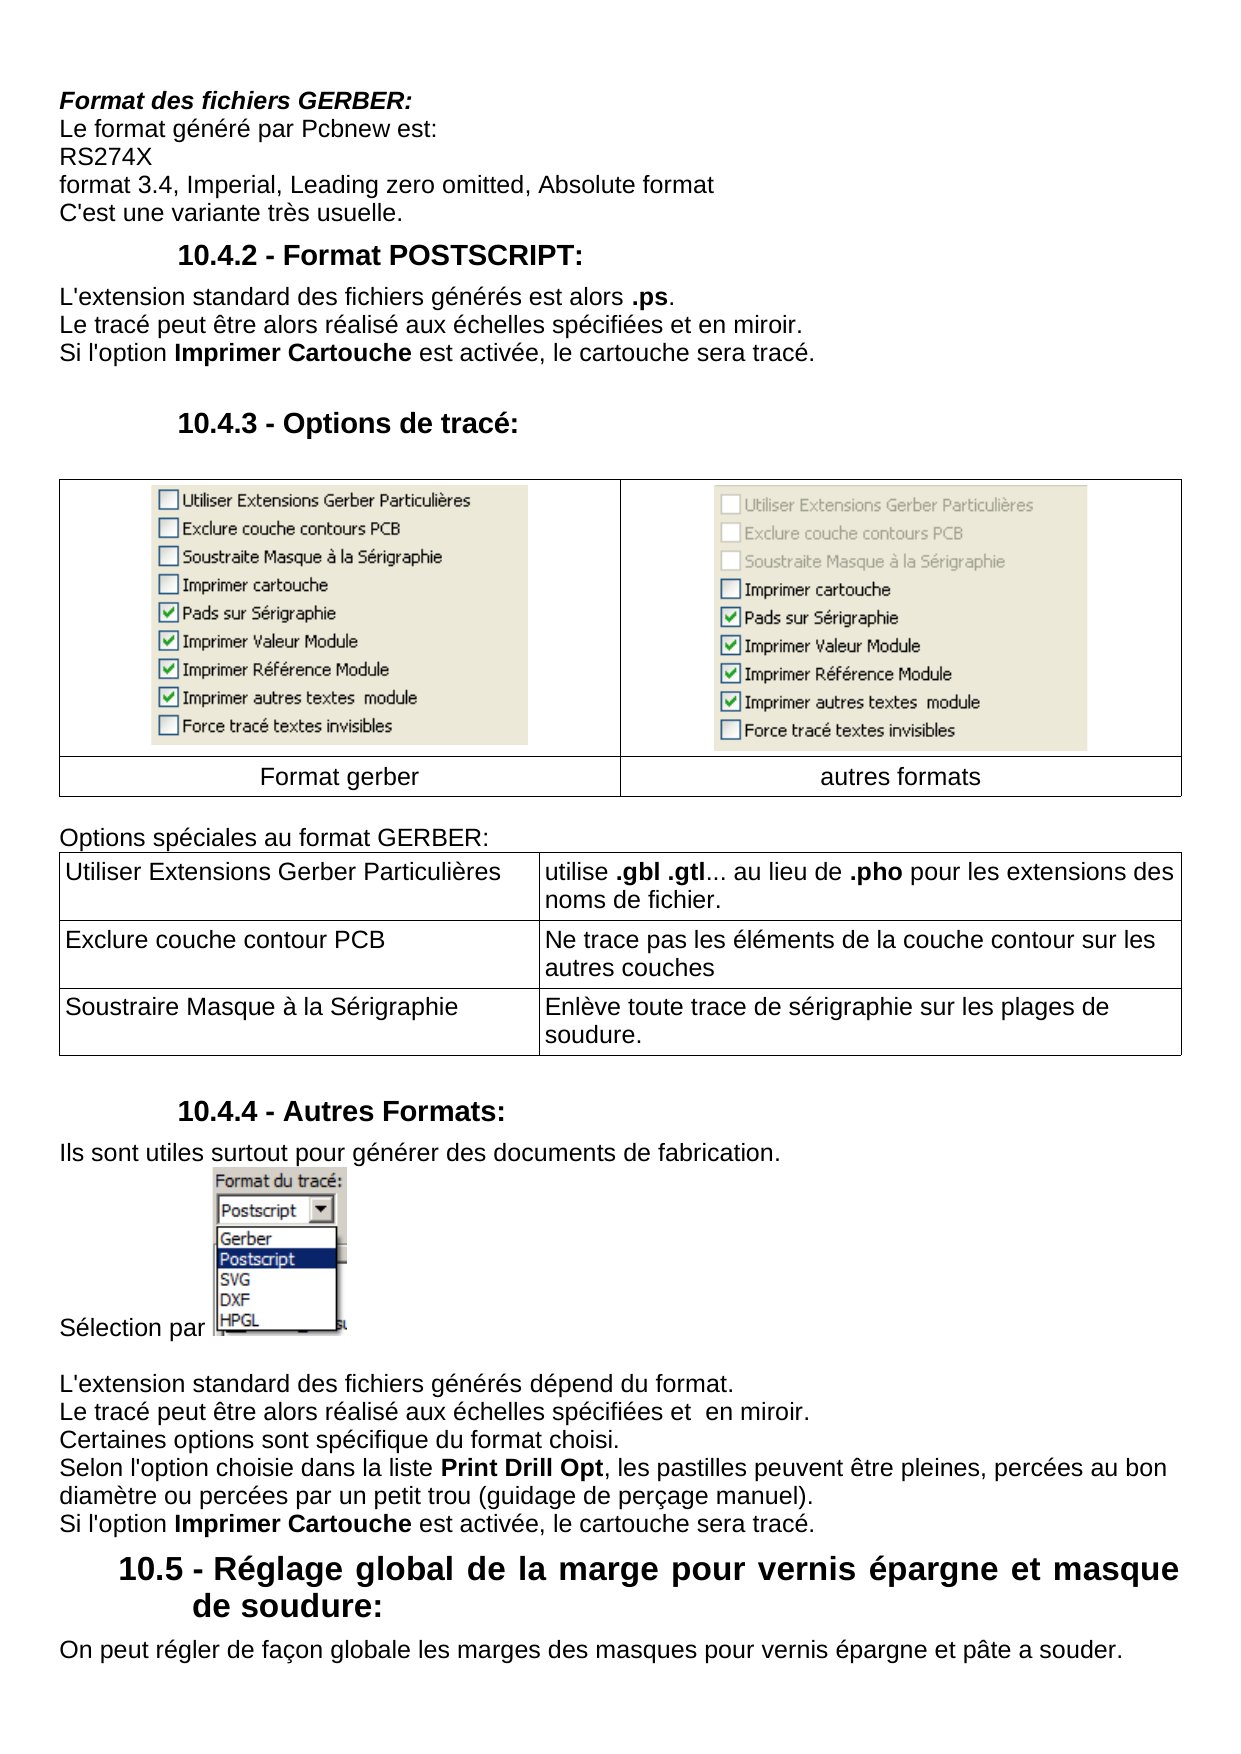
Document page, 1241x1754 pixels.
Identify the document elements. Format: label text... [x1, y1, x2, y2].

subtitle Autres Formats: [177, 1095, 1181, 1127]
subtitle Réglage global de la marge pour vernis épargne et masque de soudure: [118, 1549, 1181, 1624]
table_cell Enlève toute trace de sérigraphie sur les plages de soudure. [540, 989, 1181, 1055]
text L'extension standard des fichiers générés dépend du format. [59, 1369, 1181, 1398]
picture [212, 1167, 347, 1336]
text Sélection par [59, 1167, 1181, 1342]
text On peut régler de façon globale les marges des masques pour vernis épargne et pâte a souder. [59, 1636, 1181, 1664]
text L'extension standard des fichiers générés est alors .ps. [59, 283, 1181, 311]
table_cell Ne trace pas les éléments de la couche contour sur les autres couches [540, 921, 1181, 988]
table_header Utiliser Extensions Gerber Particulières [60, 853, 539, 920]
table_cell Soustraire Masque à la Sérigraphie [60, 989, 539, 1055]
text Si l'option Imprimer Cartouche est activée, le cartouche sera tracé. [59, 339, 1181, 367]
text format 3.4, Imperial, Leading zero omitted, Absolute format [59, 171, 1181, 199]
text Le format généré par Pcbnew est: [59, 115, 1181, 143]
text Si l'option Imprimer Cartouche est activée, le cartouche sera tracé. [59, 1510, 1181, 1538]
table_header utilise .gbl .gtl... au lieu de .pho pour les extensions des noms de fichier. [540, 853, 1181, 920]
text Format des fichiers GERBER: [59, 87, 1181, 115]
text Selon l'option choisie dans la liste Print Drill Opt, les pastilles peuvent être pleines, percées au bon diamètre ou percées par un petit trou (guidage de perçage manuel). [59, 1454, 1181, 1510]
table_cell Exclure couche contour PCB [60, 921, 539, 988]
table_cell Format gerber [60, 757, 620, 796]
table_cell autres formats [621, 757, 1181, 796]
text Certaines options sont spécifique du format choisi. [59, 1426, 1181, 1454]
table_header [60, 480, 620, 756]
subtitle Format POSTSCRIPT: [177, 239, 1181, 271]
picture [713, 485, 1088, 751]
text Le tracé peut être alors réalisé aux échelles spécifiées et en miroir. [59, 1398, 1181, 1426]
text C'est une variante très usuelle. [59, 199, 1181, 227]
table_header [621, 480, 1181, 756]
text Options spéciales au format GERBER: [59, 824, 1181, 852]
text Le tracé peut être alors réalisé aux échelles spécifiées et en miroir. [59, 311, 1181, 339]
text RS274X [59, 143, 1181, 171]
picture [151, 485, 528, 745]
subtitle Options de tracé: [177, 407, 1181, 439]
text Ils sont utiles surtout pour générer des documents de fabrication. [59, 1139, 1181, 1167]
